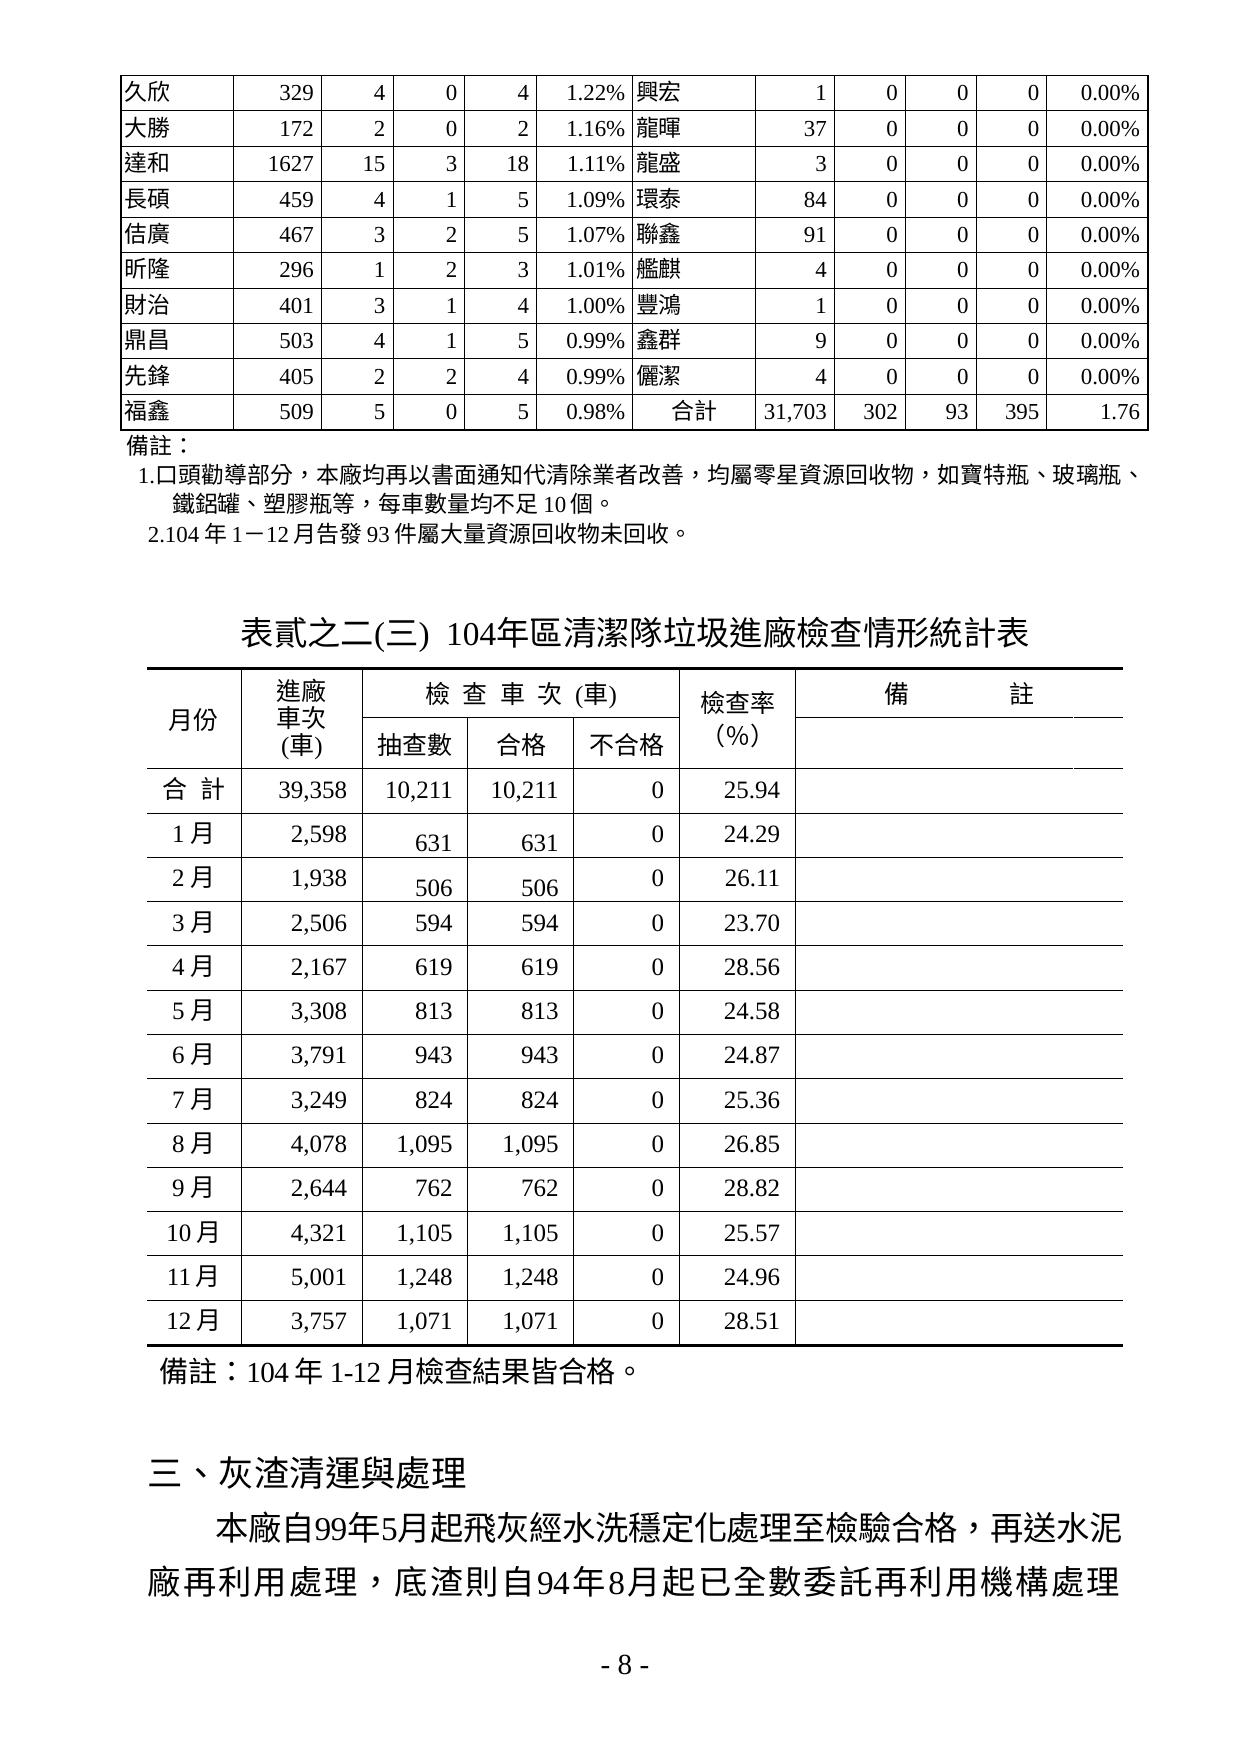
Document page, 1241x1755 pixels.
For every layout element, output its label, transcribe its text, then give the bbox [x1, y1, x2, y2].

table_cell 1.16% [537, 111, 632, 146]
table_cell [796, 1212, 1123, 1255]
table_cell 0.00% [1047, 289, 1147, 323]
table_cell 5 [465, 324, 536, 358]
table_cell 9 [756, 324, 834, 358]
table_cell 0.00% [1047, 218, 1147, 252]
table_cell [796, 991, 1123, 1034]
table_cell 0 [835, 76, 905, 110]
table_cell 3,308 [242, 991, 362, 1034]
table_cell 1.07% [537, 218, 632, 252]
table_cell 1.76 [1047, 395, 1147, 429]
table_cell 佶廣 [122, 218, 233, 252]
table_cell 405 [234, 359, 321, 394]
table_cell 0 [394, 395, 464, 429]
table_cell 24.58 [680, 991, 795, 1034]
table_cell 3 [465, 253, 536, 287]
table_cell 0 [835, 182, 905, 217]
table_cell [796, 814, 1123, 857]
table_cell 24.96 [680, 1256, 795, 1299]
table_cell 0.00% [1047, 182, 1147, 217]
table_cell 503 [234, 324, 321, 358]
table_cell 2,167 [242, 946, 362, 989]
table_cell 0 [835, 289, 905, 323]
table_cell 4 [465, 289, 536, 323]
table_cell 26.85 [680, 1124, 795, 1167]
table_cell 25.36 [680, 1079, 795, 1122]
table_cell 0.99% [537, 324, 632, 358]
table_cell 467 [234, 218, 321, 252]
table_cell 2,644 [242, 1168, 362, 1211]
table_cell 302 [835, 395, 905, 429]
table_cell 2 月 [147, 858, 241, 901]
table_cell 儷潔 [633, 359, 755, 394]
table_cell 2,506 [242, 902, 362, 945]
table_cell 5 [465, 182, 536, 217]
table_cell 0 [574, 814, 679, 857]
table_cell 2 [465, 111, 536, 146]
table_cell 24.87 [680, 1035, 795, 1078]
table_cell 0.00% [1047, 147, 1147, 181]
table_cell 0 [574, 1168, 679, 1211]
table_cell 9 月 [147, 1168, 241, 1211]
table_cell 10,211 [468, 769, 573, 812]
table_cell [796, 1168, 1123, 1211]
table_cell 4,321 [242, 1212, 362, 1255]
table_cell 0.00% [1047, 253, 1147, 287]
table_cell 達和 [122, 147, 233, 181]
table_cell 1.00% [537, 289, 632, 323]
table_cell 813 [363, 991, 467, 1034]
table_cell 943 [468, 1035, 573, 1078]
table_cell 28.56 [680, 946, 795, 989]
text 備註： [126, 431, 1147, 460]
table_cell 509 [234, 395, 321, 429]
table_cell 0 [977, 324, 1046, 358]
table_cell 4 [465, 76, 536, 110]
table_cell 15 [322, 147, 393, 181]
table_cell 0 [835, 324, 905, 358]
table_cell 0 [906, 182, 976, 217]
table_cell [1074, 718, 1124, 768]
table_cell 0.00% [1047, 76, 1147, 110]
table_cell 福鑫 [122, 395, 233, 429]
table_cell [796, 946, 1123, 989]
table_cell 1627 [234, 147, 321, 181]
table_cell 8 月 [147, 1124, 241, 1167]
table_cell 401 [234, 289, 321, 323]
table_header 進廠 車次 (車) [242, 670, 362, 768]
table_cell 18 [465, 147, 536, 181]
table_cell 3,791 [242, 1035, 362, 1078]
table_cell 1 [756, 76, 834, 110]
table_cell 1,938 [242, 858, 362, 901]
table_cell 先鋒 [122, 359, 233, 394]
table_cell 2,598 [242, 814, 362, 857]
table_cell [796, 1035, 1123, 1078]
table_cell [796, 1301, 1123, 1344]
table_cell 2 [394, 218, 464, 252]
table_cell 1,248 [468, 1256, 573, 1299]
table_cell 龍盛 [633, 147, 755, 181]
table_cell 23.70 [680, 902, 795, 945]
table_cell [796, 1079, 1123, 1122]
table_cell 1,071 [468, 1301, 573, 1344]
table_cell 1 [394, 182, 464, 217]
table_cell 長碩 [122, 182, 233, 217]
table_cell 合格 [468, 718, 573, 768]
table_cell 2 [394, 359, 464, 394]
table_cell 25.57 [680, 1212, 795, 1255]
table_cell 1.11% [537, 147, 632, 181]
table_cell 0 [906, 359, 976, 394]
table_cell 2 [394, 253, 464, 287]
table_cell 環泰 [633, 182, 755, 217]
table_cell 0.99% [537, 359, 632, 394]
table_cell 6 月 [147, 1035, 241, 1078]
table_cell 0 [835, 111, 905, 146]
table_cell 4 [322, 324, 393, 358]
table_cell 3 [756, 147, 834, 181]
table_cell 1,248 [363, 1256, 467, 1299]
table_cell 0 [906, 76, 976, 110]
table_cell 0 [394, 76, 464, 110]
table_cell 4,078 [242, 1124, 362, 1167]
table_cell 2 [322, 359, 393, 394]
table_cell 0 [906, 253, 976, 287]
table_cell 395 [977, 395, 1046, 429]
table_cell 26.11 [680, 858, 795, 901]
table_cell 久欣 [122, 76, 233, 110]
table_cell 昕隆 [122, 253, 233, 287]
table_cell 0.98% [537, 395, 632, 429]
table_cell 0 [574, 946, 679, 989]
table_cell [796, 902, 1123, 945]
table_cell [796, 1256, 1123, 1299]
table_cell 0 [574, 1079, 679, 1122]
table_cell 0 [574, 1212, 679, 1255]
table_cell 7 月 [147, 1079, 241, 1122]
table_header 備 註 [796, 670, 1123, 717]
table_cell 0 [394, 111, 464, 146]
table_cell 0 [574, 1256, 679, 1299]
text 本廠自99年5月起飛灰經水洗穩定化處理至檢驗合格，再送水泥廠再利用處理，底渣則自94年8月起已全數委託再利用機構處理。104年飛灰水洗穩定化物與底渣量統計表如表貳之三。 [148, 1497, 1122, 1605]
table_cell 合計 [633, 395, 755, 429]
table_cell 824 [468, 1079, 573, 1122]
table_cell 鼎昌 [122, 324, 233, 358]
table_cell 0.00% [1047, 359, 1147, 394]
table_cell 28.82 [680, 1168, 795, 1211]
table_cell 4 月 [147, 946, 241, 989]
table_cell 3 [394, 147, 464, 181]
table_cell 5 [465, 395, 536, 429]
table_cell 84 [756, 182, 834, 217]
table_cell 31,703 [756, 395, 834, 429]
text 三、灰渣清運與處理 [148, 1443, 1122, 1497]
table_cell 0 [574, 902, 679, 945]
table_cell 1.09% [537, 182, 632, 217]
table_cell 506 [363, 858, 467, 901]
table_cell 594 [363, 902, 467, 945]
table_cell 0 [835, 359, 905, 394]
table_header 檢 查 車 次 (車) [363, 670, 679, 717]
table_cell 1 月 [147, 814, 241, 857]
table_cell 4 [756, 359, 834, 394]
table_cell 興宏 [633, 76, 755, 110]
table_cell 大勝 [122, 111, 233, 146]
table_cell 4 [465, 359, 536, 394]
table_cell 594 [468, 902, 573, 945]
text 1.口頭勸導部分，本廠均再以書面通知代清除業者改善，均屬零星資源回收物，如寶特瓶、玻璃瓶、鐵鋁罐、塑膠瓶等，每車數量均不足10個。 [126, 460, 1147, 519]
table_cell 財治 [122, 289, 233, 323]
table_cell 0 [977, 218, 1046, 252]
table_cell 329 [234, 76, 321, 110]
table_cell 1 [394, 289, 464, 323]
table_cell 1,095 [363, 1124, 467, 1167]
table_cell 0 [977, 182, 1046, 217]
table_cell 2 [322, 111, 393, 146]
table_header 檢查率 （％） [680, 670, 795, 768]
table_cell 1.22% [537, 76, 632, 110]
table_cell 0.00% [1047, 324, 1147, 358]
table_cell 1,105 [363, 1212, 467, 1255]
table_cell 0 [906, 289, 976, 323]
table_cell [796, 718, 1073, 768]
table_cell 631 [363, 814, 467, 857]
table_cell 5 [465, 218, 536, 252]
table_cell 3 [322, 218, 393, 252]
table_cell 762 [363, 1168, 467, 1211]
table_cell 合 計 [147, 769, 241, 812]
table_cell 1,071 [363, 1301, 467, 1344]
table_cell 聯鑫 [633, 218, 755, 252]
table_cell 5,001 [242, 1256, 362, 1299]
table_cell 0 [574, 858, 679, 901]
table_cell 0 [574, 1124, 679, 1167]
table_cell 4 [756, 253, 834, 287]
table_cell 5 月 [147, 991, 241, 1034]
table_cell 0 [977, 359, 1046, 394]
table_cell 91 [756, 218, 834, 252]
table_cell 0 [574, 1301, 679, 1344]
table_cell 1 [394, 324, 464, 358]
text 備註：104年1-12月檢查結果皆合格。 [159, 1359, 1122, 1388]
table_cell 豐鴻 [633, 289, 755, 323]
table_cell 3,757 [242, 1301, 362, 1344]
table_cell 296 [234, 253, 321, 287]
table_cell 抽查數 [363, 718, 467, 768]
table_cell 943 [363, 1035, 467, 1078]
table_header 月份 [147, 670, 241, 768]
table_cell 5 [322, 395, 393, 429]
table_cell 0 [574, 1035, 679, 1078]
table_cell 0 [977, 289, 1046, 323]
table_cell 506 [468, 858, 573, 901]
table_cell 鑫群 [633, 324, 755, 358]
table_cell 0 [906, 218, 976, 252]
table_cell [796, 769, 1123, 812]
table_cell 3 [322, 289, 393, 323]
table_cell 28.51 [680, 1301, 795, 1344]
text 表貳之二(三) 104年區清潔隊垃圾進廠檢查情形統計表 [148, 606, 1122, 654]
table_cell 0 [574, 991, 679, 1034]
table_cell 0 [906, 324, 976, 358]
table_cell [796, 858, 1123, 901]
table_cell 1 [756, 289, 834, 323]
table_cell 3,249 [242, 1079, 362, 1122]
table_cell 813 [468, 991, 573, 1034]
table_cell 824 [363, 1079, 467, 1122]
table_cell 0 [835, 218, 905, 252]
table_cell 1.01% [537, 253, 632, 287]
table_cell 3 月 [147, 902, 241, 945]
table_cell 631 [468, 814, 573, 857]
table_cell 39,358 [242, 769, 362, 812]
table_cell 619 [363, 946, 467, 989]
table_cell 艦麒 [633, 253, 755, 287]
table_cell 0 [977, 253, 1046, 287]
table_cell 0 [835, 147, 905, 181]
table_cell [796, 1124, 1123, 1167]
table_cell 不合格 [574, 718, 679, 768]
table_cell 0 [977, 76, 1046, 110]
table_cell 10月 [147, 1212, 241, 1255]
table_cell 0 [906, 147, 976, 181]
table_cell 619 [468, 946, 573, 989]
table_cell 11月 [147, 1256, 241, 1299]
table_cell 0 [977, 147, 1046, 181]
table_cell 0 [574, 769, 679, 812]
table_cell 459 [234, 182, 321, 217]
text 2.104年1－12月告發93件屬大量資源回收物未回收。 [148, 519, 1197, 548]
table_cell 0.00% [1047, 111, 1147, 146]
table_cell 24.29 [680, 814, 795, 857]
table_cell 1,095 [468, 1124, 573, 1167]
table_cell 172 [234, 111, 321, 146]
table_cell 4 [322, 76, 393, 110]
table_cell 762 [468, 1168, 573, 1211]
table_cell 93 [906, 395, 976, 429]
table_cell 1 [322, 253, 393, 287]
table_cell 0 [835, 253, 905, 287]
table_cell 0 [906, 111, 976, 146]
table_cell 1,105 [468, 1212, 573, 1255]
table_cell 龍暉 [633, 111, 755, 146]
table_cell 4 [322, 182, 393, 217]
table_cell 25.94 [680, 769, 795, 812]
table_cell 12月 [147, 1301, 241, 1344]
table_cell 10,211 [363, 769, 467, 812]
table_cell 37 [756, 111, 834, 146]
table_cell 0 [977, 111, 1046, 146]
